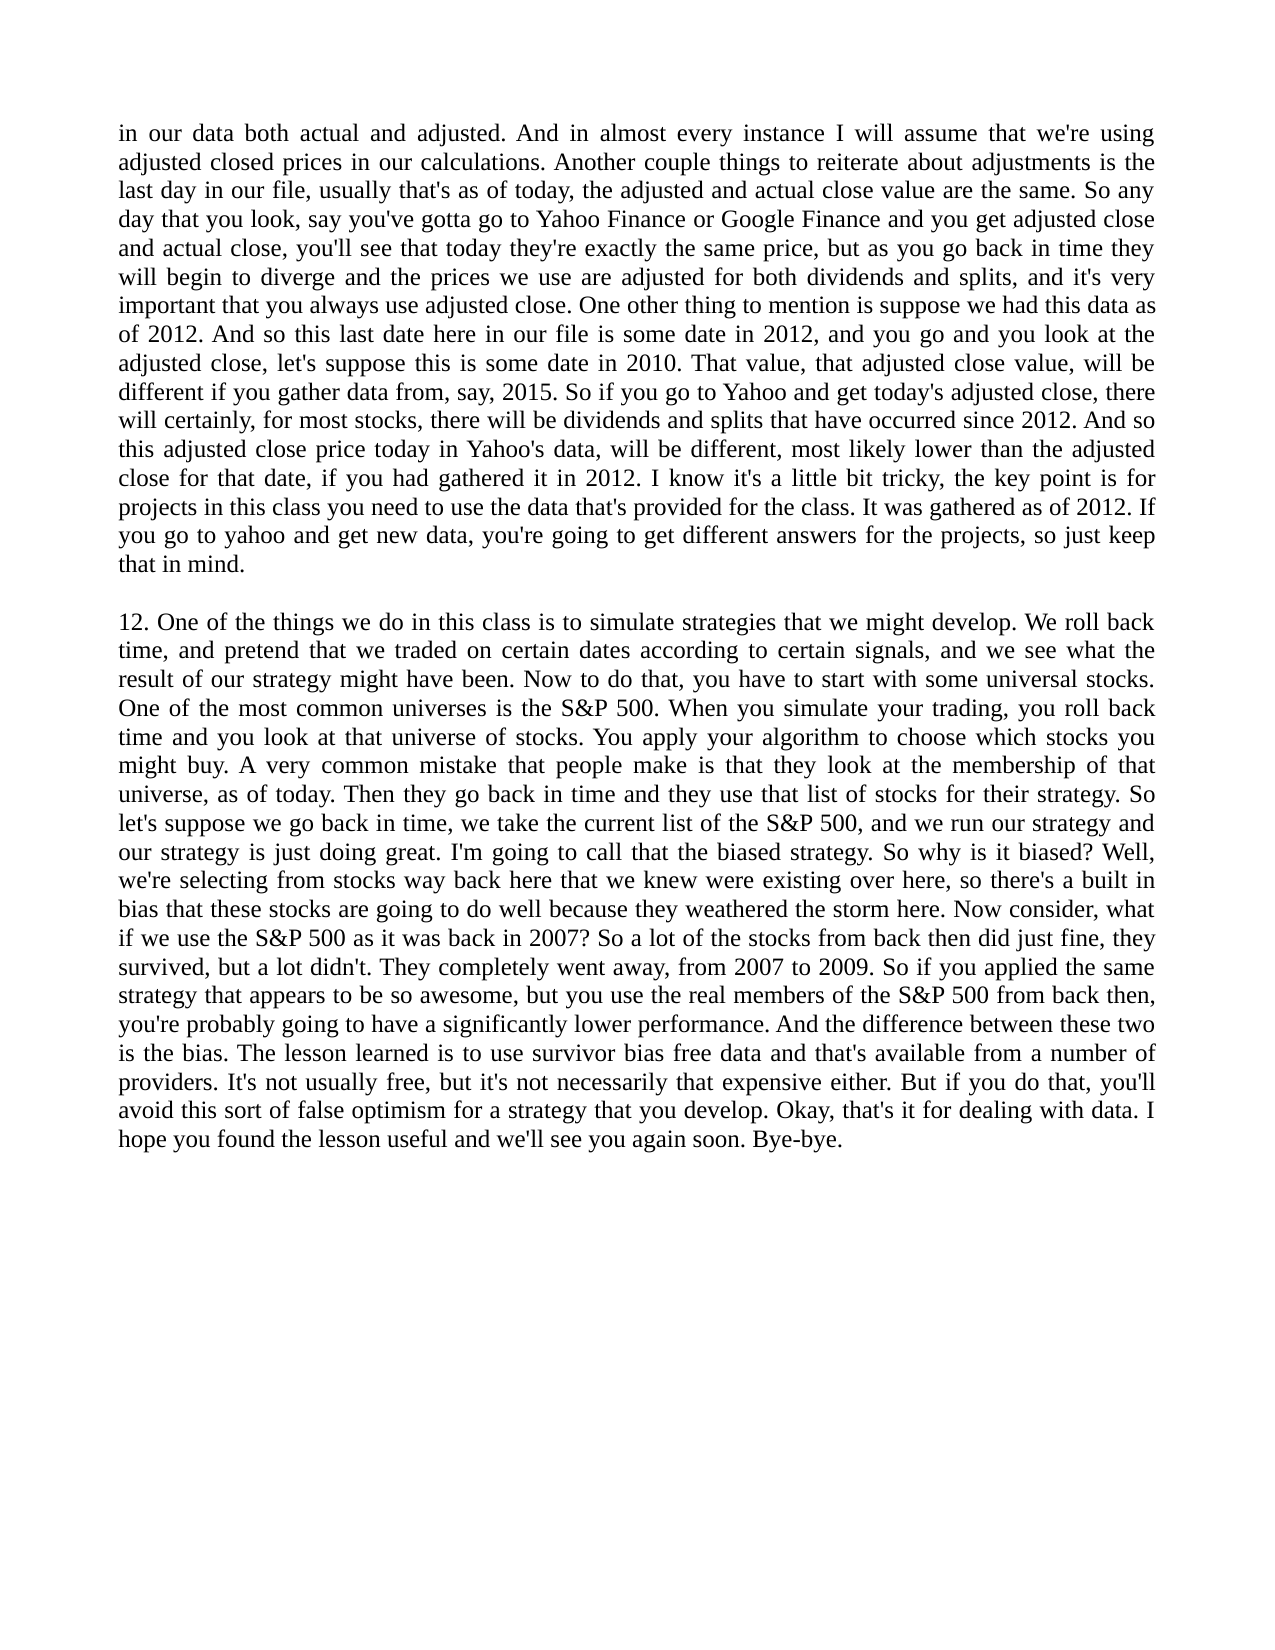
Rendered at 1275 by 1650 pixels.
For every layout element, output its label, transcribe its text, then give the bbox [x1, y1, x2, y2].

text 12. One of the things we do in this class is to simulate strategies that we might develop. We roll back time, and pretend that we traded on certain dates according to certain signals, and we see what the result of our strategy might have been. Now to do that, you have to start with some universal stocks. One of the most common universes is the S&P 500. When you simulate your trading, you roll back time and you look at that universe of stocks. You apply your algorithm to choose which stocks you might buy. A very common mistake that people make is that they look at the membership of that universe, as of today. Then they go back in time and they use that list of stocks for their strategy. So let's suppose we go back in time, we take the current list of the S&P 500, and we run our strategy and our strategy is just doing great. I'm going to call that the biased strategy. So why is it biased? Well, we're selecting from stocks way back here that we knew were existing over here, so there's a built in bias that these stocks are going to do well because they weathered the storm here. Now consider, what if we use the S&P 500 as it was back in 2007? So a lot of the stocks from back then did just fine, they survived, but a lot didn't. They completely went away, from 2007 to 2009. So if you applied the same strategy that appears to be so awesome, but you use the real members of the S&P 500 from back then, you're probably going to have a significantly lower performance. And the difference between these two is the bias. The lesson learned is to use survivor bias free data and that's available from a number of providers. It's not usually free, but it's not necessarily that expensive either. But if you do that, you'll avoid this sort of false optimism for a strategy that you develop. Okay, that's it for dealing with data. I hope you found the lesson useful and we'll see you again soon. Bye-bye. [118, 607, 1157, 1153]
text in our data both actual and adjusted. And in almost every instance I will assume that we're using adjusted closed prices in our calculations. Another couple things to reiterate about adjustments is the last day in our file, usually that's as of today, the adjusted and actual close value are the same. So any day that you look, say you've gotta go to Yahoo Finance or Google Finance and you get adjusted close and actual close, you'll see that today they're exactly the same price, but as you go back in time they will begin to diverge and the prices we use are adjusted for both dividends and splits, and it's very important that you always use adjusted close. One other thing to mention is suppose we had this data as of 2012. And so this last date here in our file is some date in 2012, and you go and you look at the adjusted close, let's suppose this is some date in 2010. That value, that adjusted close value, will be different if you gather data from, say, 2015. So if you go to Yahoo and get today's adjusted close, there will certainly, for most stocks, there will be dividends and splits that have occurred since 2012. And so this adjusted close price today in Yahoo's data, will be different, most likely lower than the adjusted close for that date, if you had gathered it in 2012. I know it's a little bit tricky, the key point is for projects in this class you need to use the data that's provided for the class. It was gathered as of 2012. If you go to yahoo and get new data, you're going to get different answers for the projects, so just keep that in mind. [118, 118, 1157, 578]
